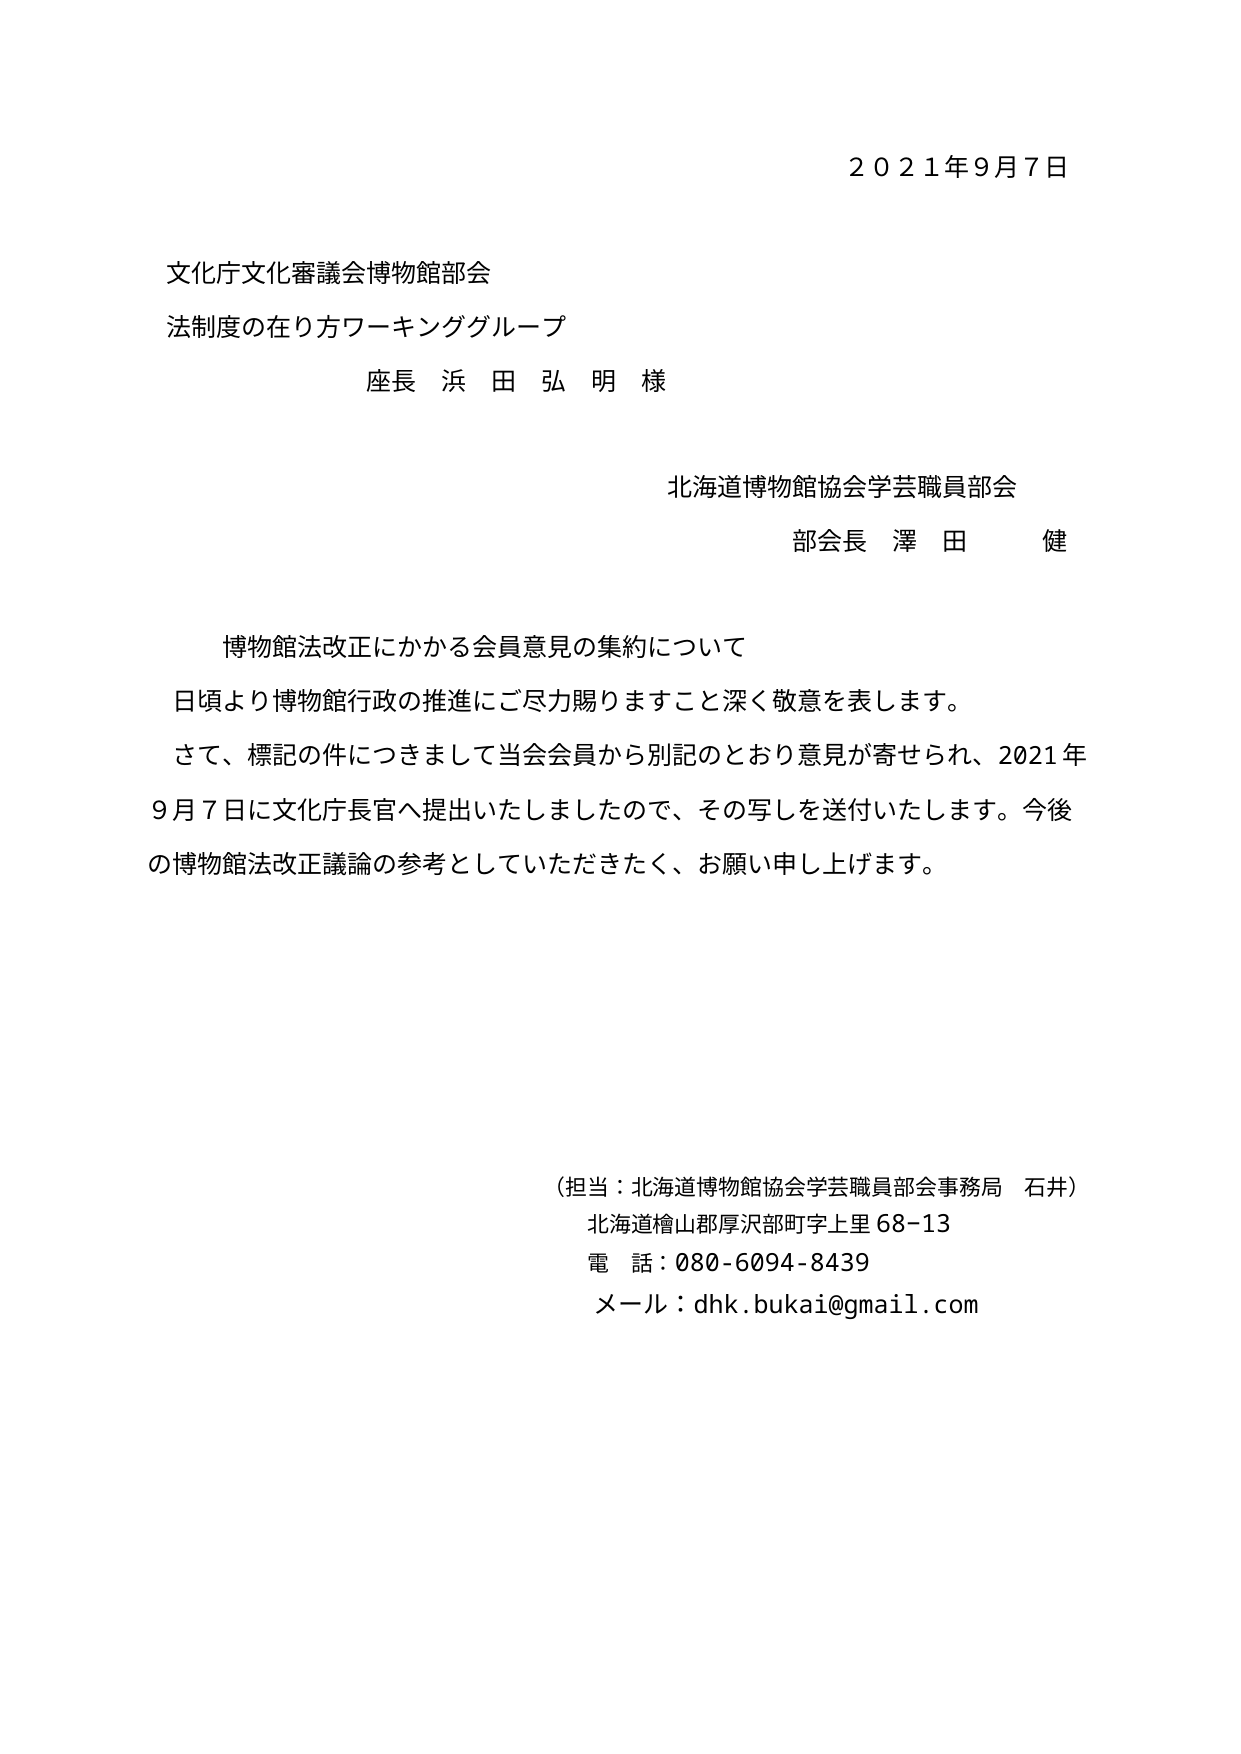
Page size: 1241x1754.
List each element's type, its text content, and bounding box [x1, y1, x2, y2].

text 電 話：080-6094-8439 [543, 1245, 1093, 1279]
text 法制度の在り方ワーキンググループ [166, 307, 1093, 344]
text 文化庁文化審議会博物館部会 [166, 253, 1093, 289]
text 日頃より博物館行政の推進にご尽力賜りますこと深く敬意を表します。 [148, 681, 1093, 718]
text 北海道檜山郡厚沢部町字上里68−13 [543, 1206, 1093, 1240]
text （担当：北海道博物館協会学芸職員部会事務局 石井） [543, 1169, 1093, 1201]
text 北海道博物館協会学芸職員部会 [667, 467, 1069, 503]
text 座長 浜 田 弘 明 様 [166, 362, 1093, 398]
text ２０２１年９月７日 [148, 148, 1069, 184]
text 博物館法改正にかかる会員意見の集約について [148, 627, 1013, 663]
text 部会長 澤 田 健 [667, 522, 1069, 558]
text さて、標記の件につきまして当会会員から別記のとおり意見が寄せられ、2021年９月７日に文化庁長官へ提出いたしましたので、その写しを送付いたします。今後の博物館法改正議論の参考としていただきたく、お願い申し上げます。 [148, 736, 1093, 881]
text メール：dhk.bukai@gmail.com [543, 1284, 1093, 1320]
